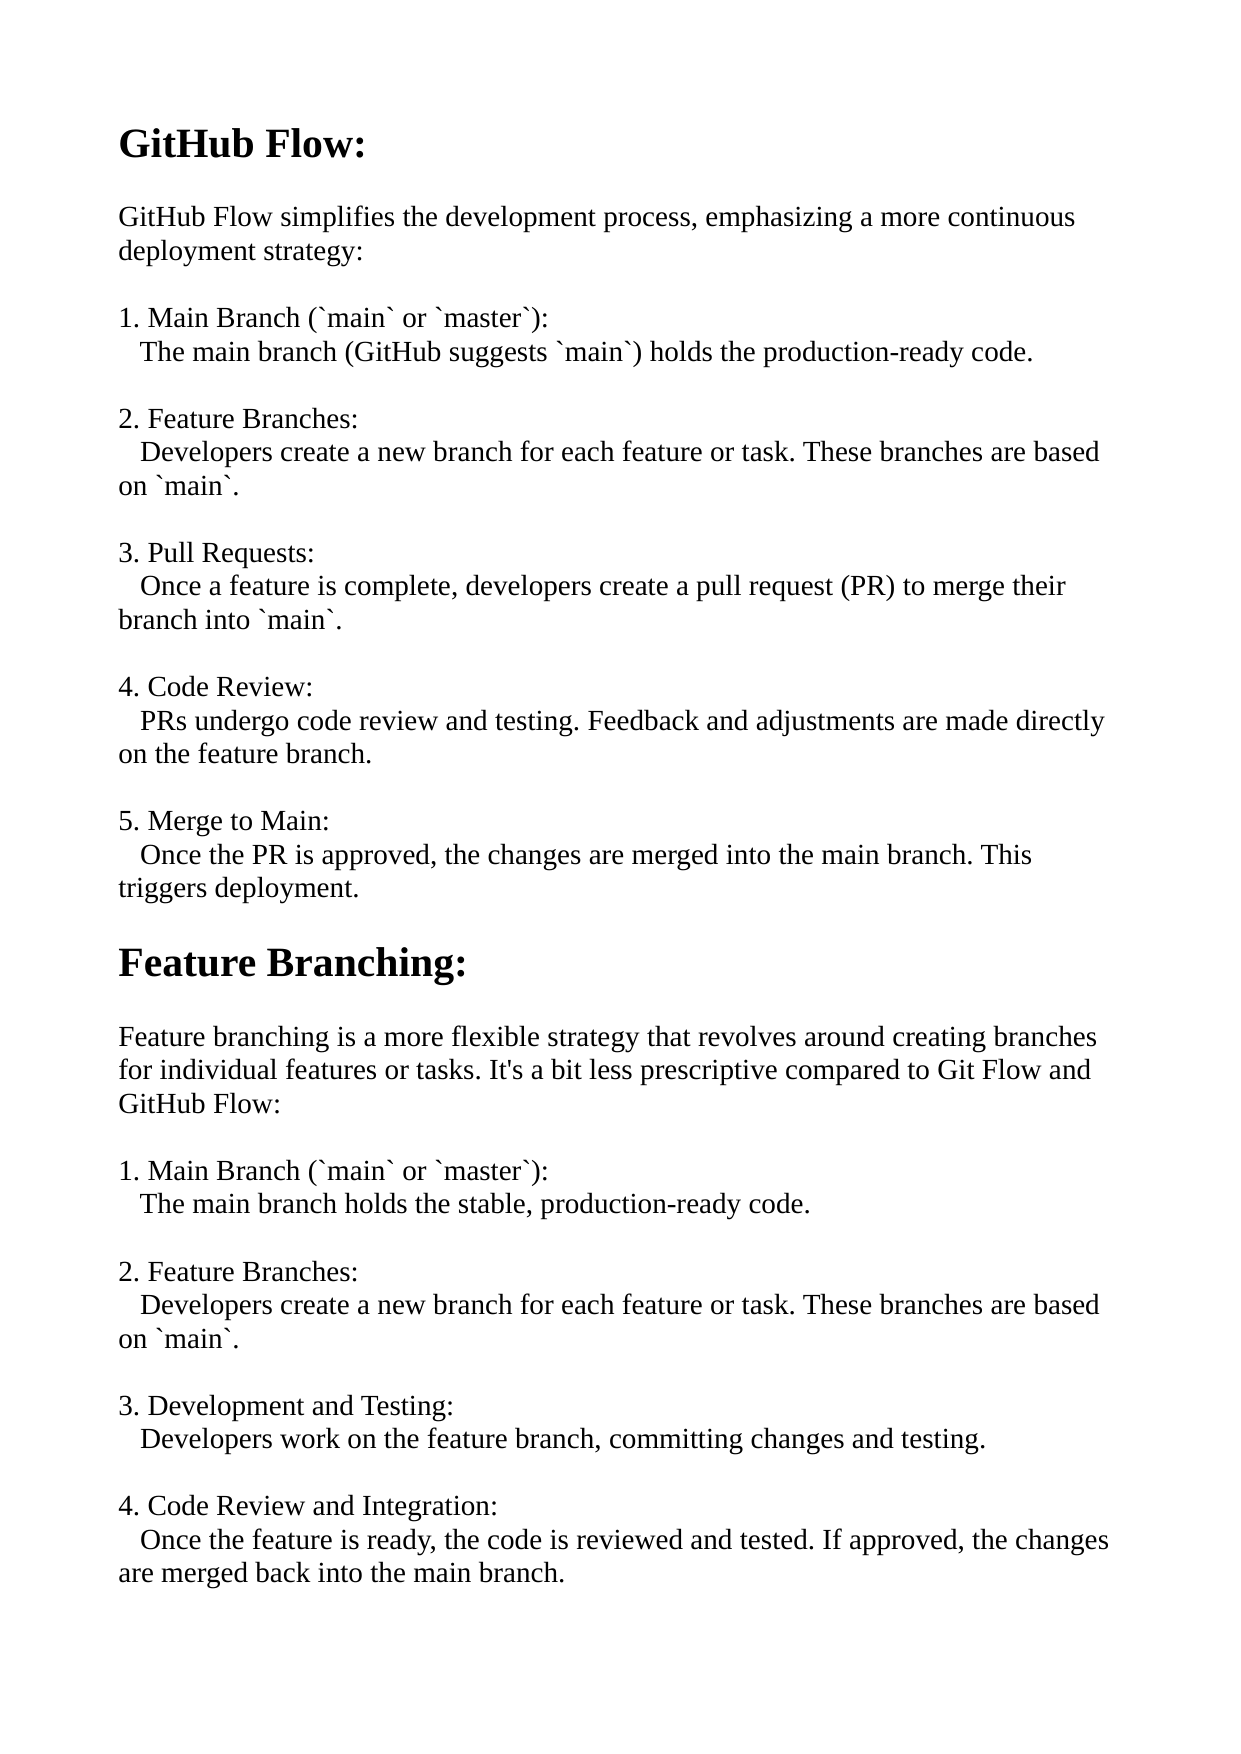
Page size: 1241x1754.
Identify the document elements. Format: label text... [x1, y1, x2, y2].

text The main branch holds the stable, production-ready code. [118, 1187, 1122, 1220]
text The main branch (GitHub suggests `main`) holds the production-ready code. [118, 334, 1122, 367]
text GitHub Flow: [118, 118, 1122, 166]
text 3. Pull Requests: [118, 535, 1122, 568]
text Feature branching is a more flexible strategy that revolves around creating branches for individual features or tasks. It's a bit less prescriptive compared to Git Flow and GitHub Flow: [118, 1019, 1122, 1119]
text 4. Code Review: [118, 669, 1122, 703]
text 3. Development and Testing: [118, 1388, 1122, 1421]
text 2. Feature Branches: [118, 1254, 1122, 1287]
text Once a feature is complete, developers create a pull request (PR) to merge their branch into `main`. [118, 568, 1122, 636]
text PRs undergo code review and testing. Feedback and adjustments are made directly on the feature branch. [118, 703, 1122, 770]
text 4. Code Review and Integration: [118, 1488, 1122, 1522]
text 1. Main Branch (`main` or `master`): [118, 1153, 1122, 1187]
text GitHub Flow simplifies the development process, emphasizing a more continuous deployment strategy: [118, 199, 1122, 267]
text 2. Feature Branches: [118, 401, 1122, 434]
text Once the PR is approved, the changes are merged into the main branch. This triggers deployment. [118, 837, 1122, 904]
text Developers work on the feature branch, committing changes and testing. [118, 1421, 1122, 1455]
text 5. Merge to Main: [118, 803, 1122, 837]
text Developers create a new branch for each feature or task. These branches are based on `main`. [118, 434, 1122, 501]
text Feature Branching: [118, 937, 1122, 985]
text Developers create a new branch for each feature or task. These branches are based on `main`. [118, 1287, 1122, 1354]
text 1. Main Branch (`main` or `master`): [118, 300, 1122, 334]
text Once the feature is ready, the code is reviewed and tested. If approved, the changes are merged back into the main branch. [118, 1522, 1122, 1589]
